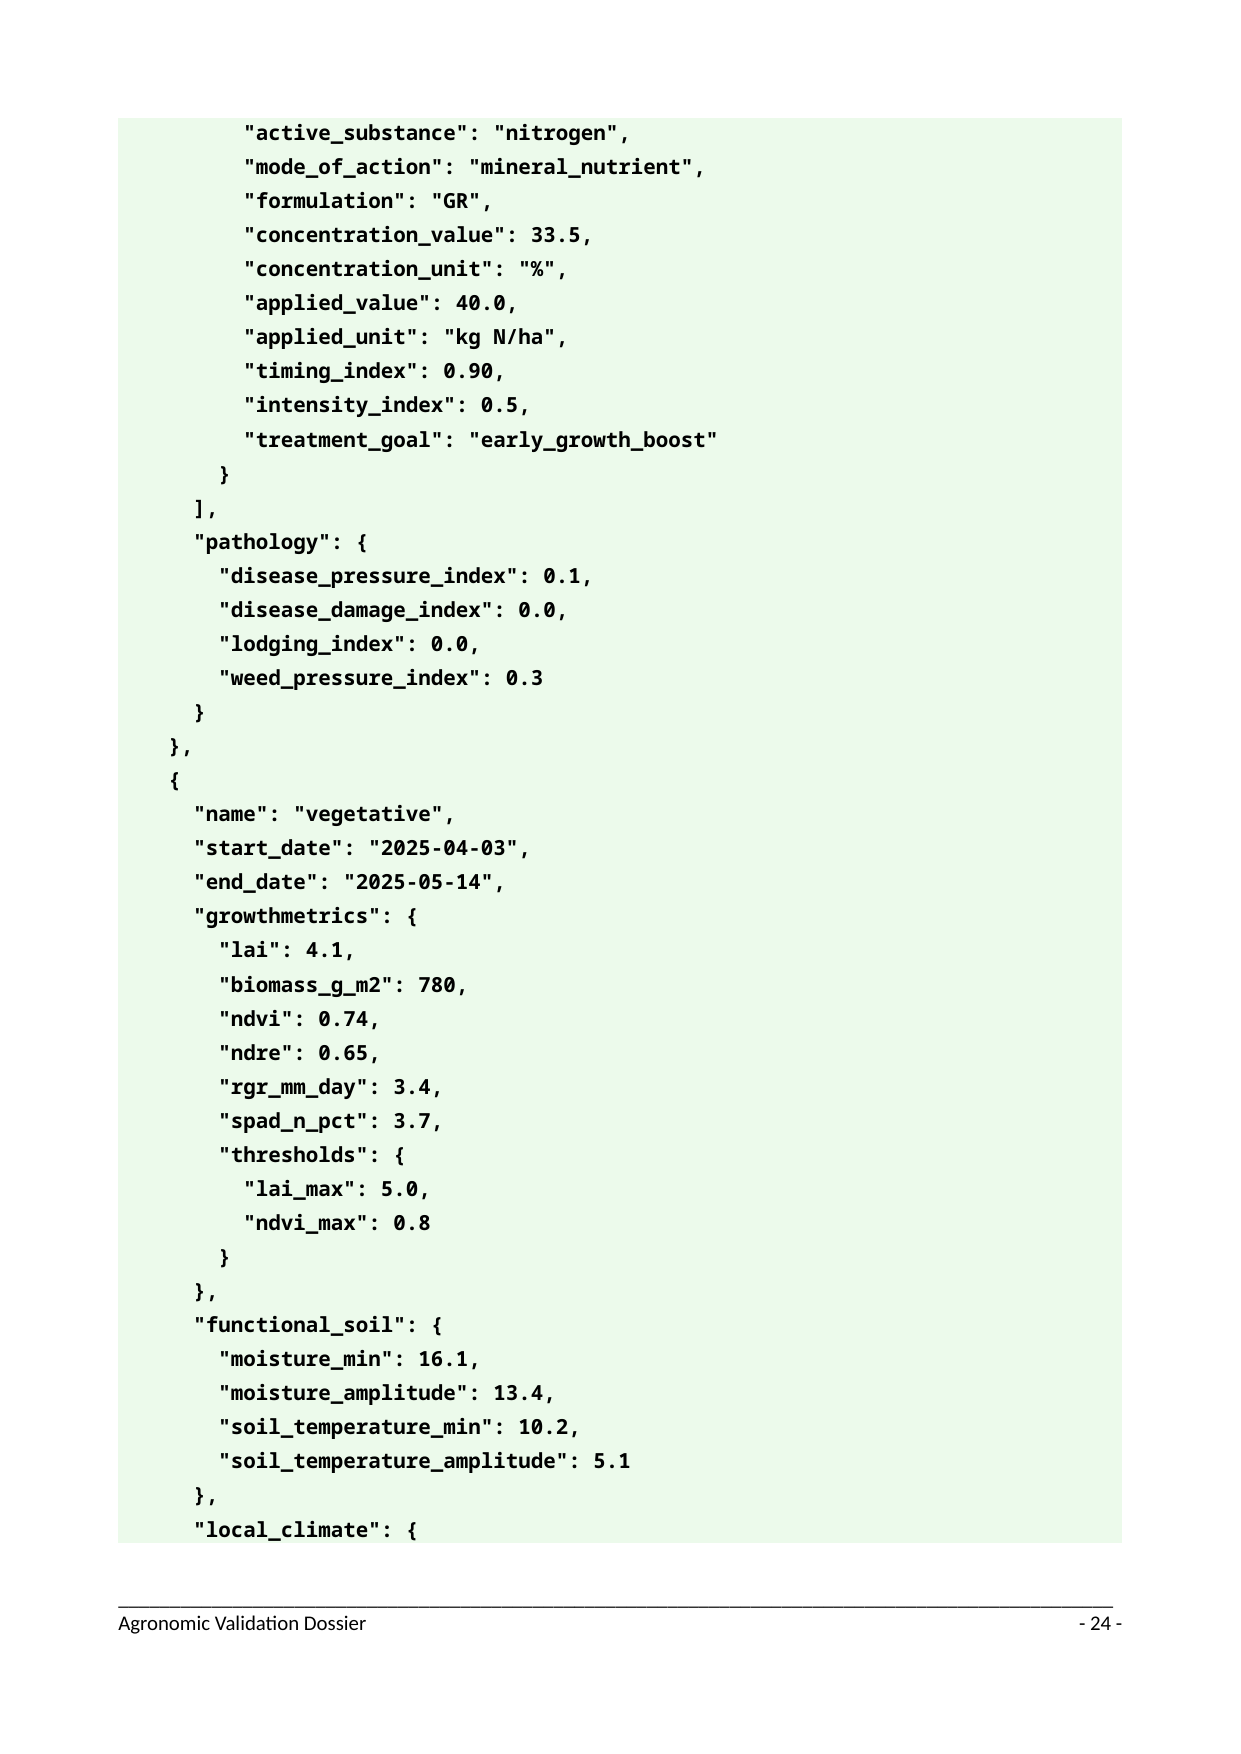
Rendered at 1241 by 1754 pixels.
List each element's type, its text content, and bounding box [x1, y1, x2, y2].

text "active_substance": "nitrogen", [118, 118, 1122, 147]
text "thresholds": { [118, 1140, 1122, 1168]
text "ndre": 0.65, [118, 1038, 1122, 1066]
text "formulation": "GR", [118, 186, 1122, 215]
text "functional_soil": { [118, 1310, 1122, 1339]
text } [118, 697, 1122, 726]
text "mode_of_action": "mineral_nutrient", [118, 152, 1122, 181]
text "timing_index": 0.90, [118, 357, 1122, 385]
text "lodging_index": 0.0, [118, 629, 1122, 657]
text }, [118, 731, 1122, 760]
text "lai_max": 5.0, [118, 1174, 1122, 1202]
text }, [118, 1276, 1122, 1305]
text }, [118, 1481, 1122, 1509]
text "applied_unit": "kg N/ha", [118, 322, 1122, 351]
text "treatment_goal": "early_growth_boost" [118, 425, 1122, 453]
text } [118, 1242, 1122, 1271]
text "weed_pressure_index": 0.3 [118, 663, 1122, 692]
text ], [118, 493, 1122, 521]
text "spad_n_pct": 3.7, [118, 1106, 1122, 1134]
text "name": "vegetative", [118, 799, 1122, 828]
text "soil_temperature_amplitude": 5.1 [118, 1447, 1122, 1475]
text "applied_value": 40.0, [118, 288, 1122, 317]
text "concentration_unit": "%", [118, 254, 1122, 283]
text { [118, 765, 1122, 794]
text "local_climate": { [118, 1515, 1122, 1543]
text "lai": 4.1, [118, 936, 1122, 964]
text "biomass_g_m2": 780, [118, 970, 1122, 998]
text "pathology": { [118, 527, 1122, 555]
text "intensity_index": 0.5, [118, 391, 1122, 419]
text "start_date": "2025-04-03", [118, 833, 1122, 862]
text "soil_temperature_min": 10.2, [118, 1412, 1122, 1441]
text } [118, 459, 1122, 487]
text "rgr_mm_day": 3.4, [118, 1072, 1122, 1100]
text "disease_damage_index": 0.0, [118, 595, 1122, 623]
text "concentration_value": 33.5, [118, 220, 1122, 249]
text "end_date": "2025-05-14", [118, 867, 1122, 896]
text "moisture_amplitude": 13.4, [118, 1378, 1122, 1407]
text "ndvi": 0.74, [118, 1004, 1122, 1032]
text "moisture_min": 16.1, [118, 1344, 1122, 1373]
text "ndvi_max": 0.8 [118, 1208, 1122, 1237]
text "growthmetrics": { [118, 902, 1122, 930]
text "disease_pressure_index": 0.1, [118, 561, 1122, 589]
